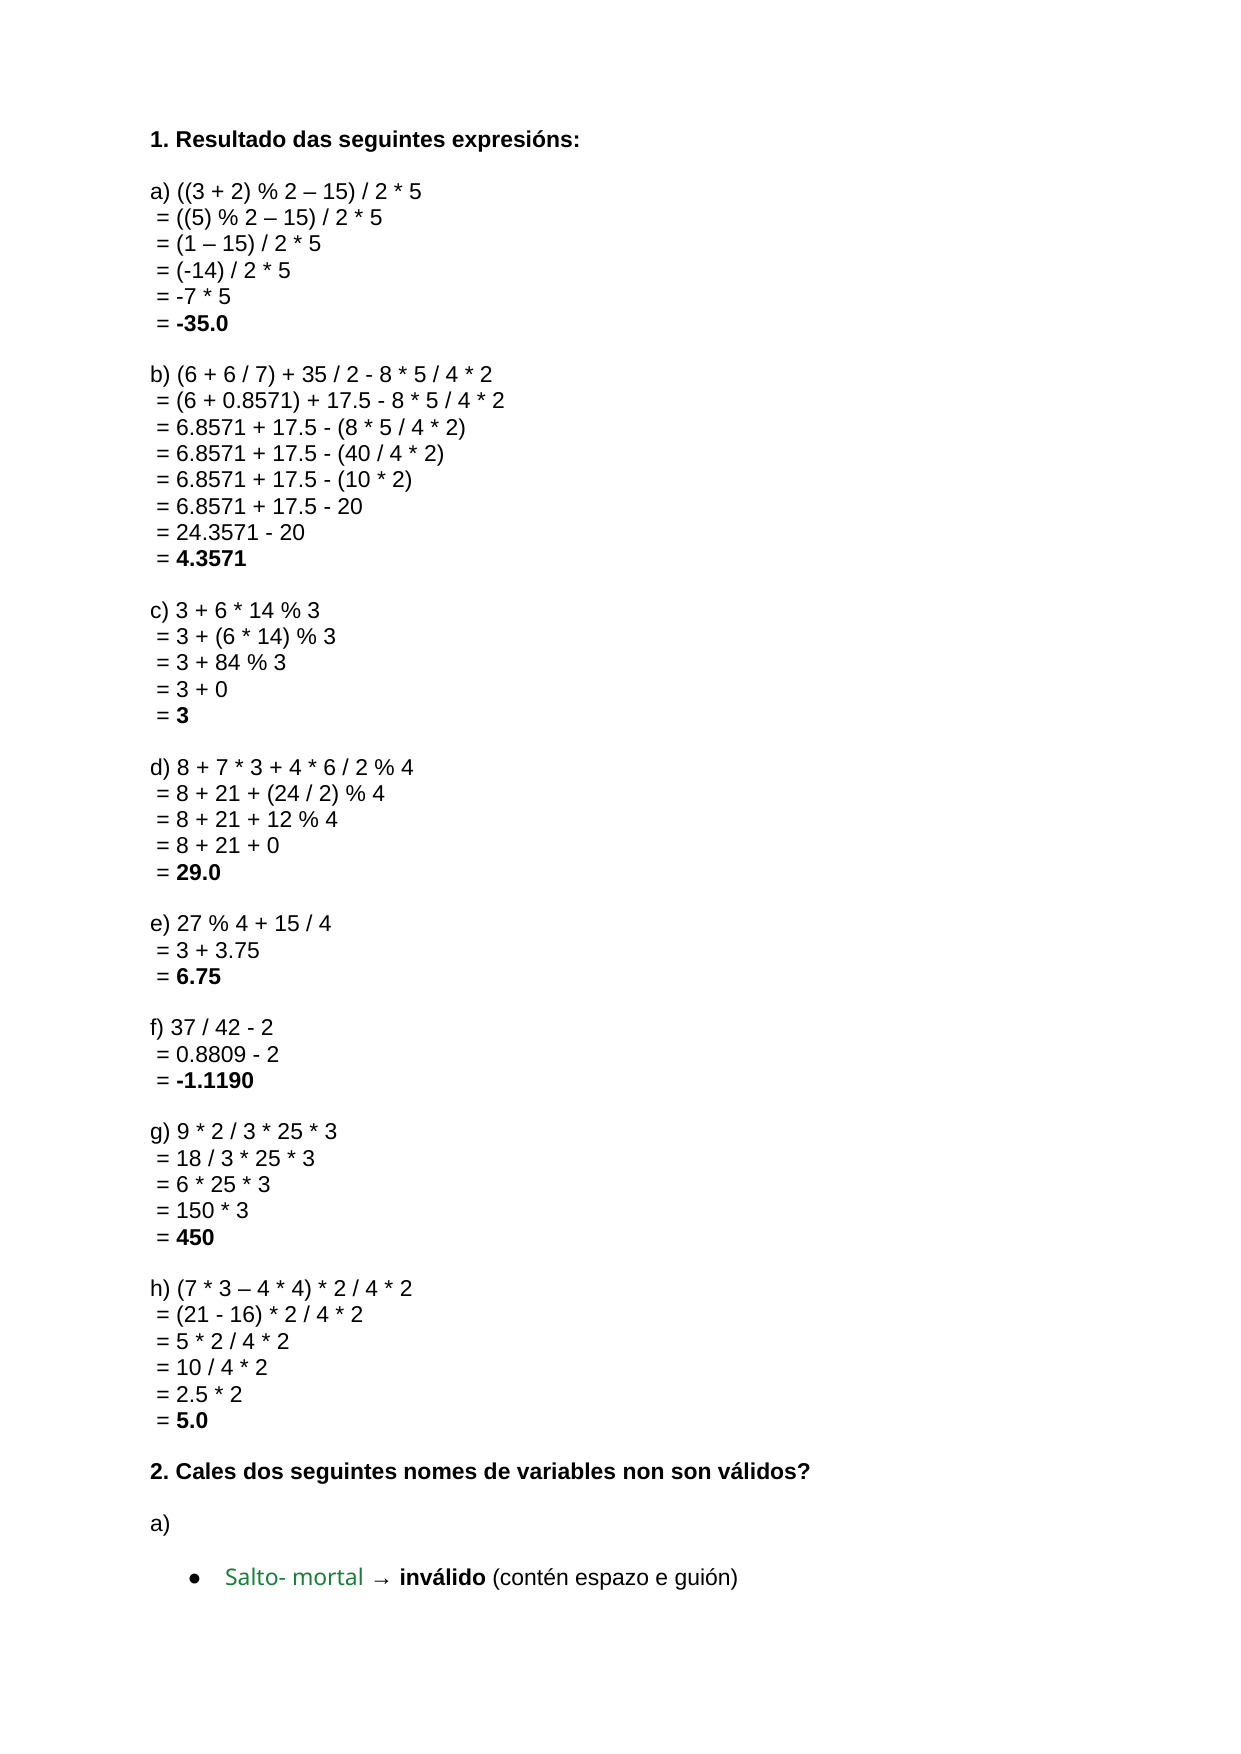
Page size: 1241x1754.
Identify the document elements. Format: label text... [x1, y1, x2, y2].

subtitle 1. Resultado das seguintes expresións: [150, 126, 1090, 153]
text f) 37 / 42 - 2 = 0.8809 - 2 = -1.1190 [150, 1014, 1090, 1093]
text a) [150, 1509, 1090, 1536]
text d) 8 + 7 * 3 + 4 * 6 / 2 % 4 = 8 + 21 + (24 / 2) % 4 = 8 + 21 + 12 % 4 = 8 + 21 + 0 = 29.0 [150, 753, 1090, 885]
text g) 9 * 2 / 3 * 25 * 3 = 18 / 3 * 25 * 3 = 6 * 25 * 3 = 150 * 3 = 450 [150, 1118, 1090, 1250]
text h) (7 * 3 – 4 * 4) * 2 / 4 * 2 = (21 - 16) * 2 / 4 * 2 = 5 * 2 / 4 * 2 = 10 / 4 * 2 = 2.5 * 2 = 5.0 [150, 1275, 1090, 1433]
text c) 3 + 6 * 14 % 3 = 3 + (6 * 14) % 3 = 3 + 84 % 3 = 3 + 0 = 3 [150, 597, 1090, 728]
text b) (6 + 6 / 7) + 35 / 2 - 8 * 5 / 4 * 2 = (6 + 0.8571) + 17.5 - 8 * 5 / 4 * 2 = 6.8571 + 17.5 - (8 * 5 / 4 * 2) = 6.8571 + 17.5 - (40 / 4 * 2) = 6.8571 + 17.5 - (10 * 2) = 6.8571 + 17.5 - 20 = 24.3571 - 20 = 4.3571 [150, 361, 1090, 572]
subtitle 2. Cales dos seguintes nomes de variables non son válidos? [150, 1458, 1090, 1484]
list Salto- mortal → inválido (contén espazo e guión) [187, 1561, 1090, 1592]
text a) ((3 + 2) % 2 – 15) / 2 * 5 = ((5) % 2 – 15) / 2 * 5 = (1 – 15) / 2 * 5 = (-14) / 2 * 5 = -7 * 5 = -35.0 [150, 178, 1090, 336]
text e) 27 % 4 + 15 / 4 = 3 + 3.75 = 6.75 [150, 910, 1090, 989]
